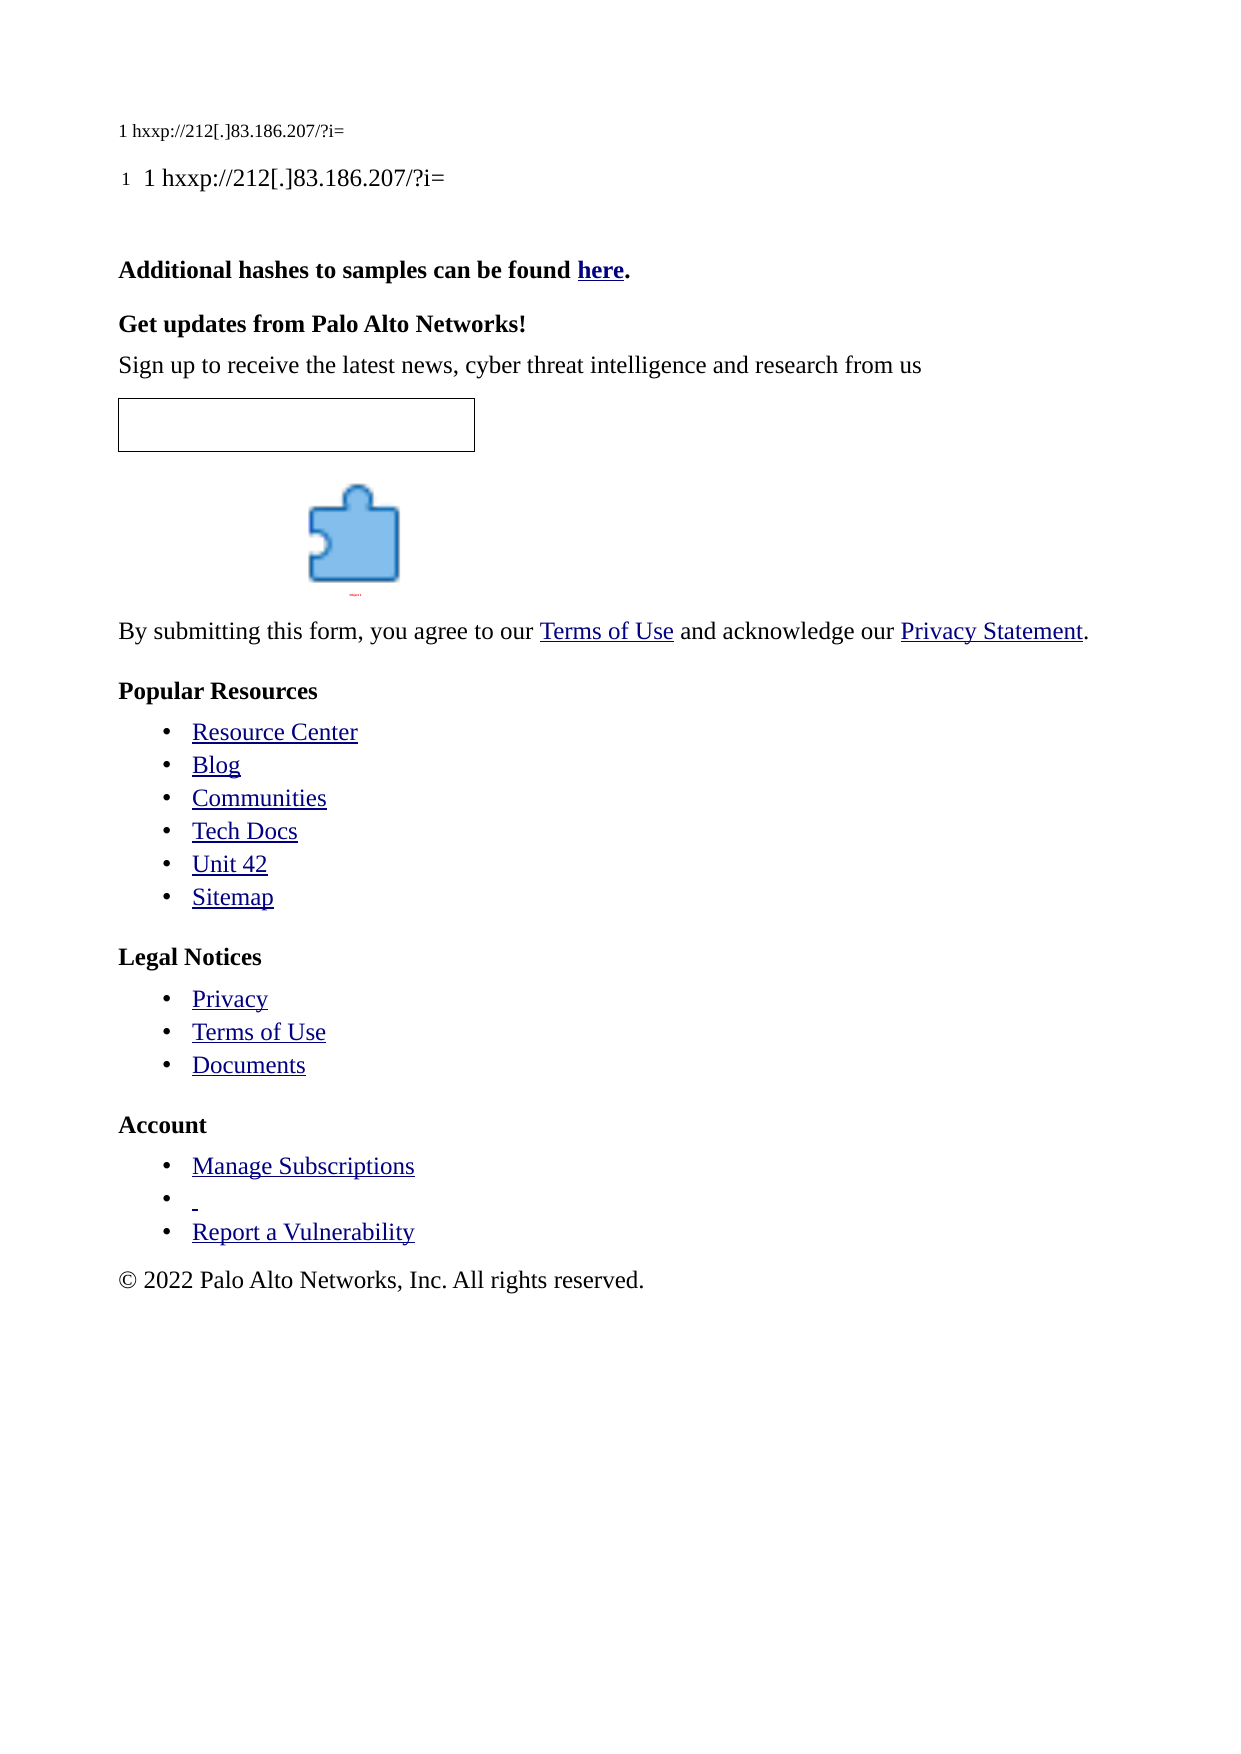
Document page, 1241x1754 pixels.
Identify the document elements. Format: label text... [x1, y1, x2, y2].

list Terms of Use [162, 1017, 1122, 1045]
list Documents [162, 1050, 1122, 1078]
list Tech Docs [162, 816, 1122, 845]
list Manage Subscriptions [162, 1151, 1122, 1180]
list Unit 42 [162, 849, 1122, 878]
table_header 1 [118, 160, 140, 195]
text © 2022 Palo Alto Networks, Inc. All rights reserved. [118, 1265, 1122, 1293]
subtitle Additional hashes to samples can be found here. [118, 255, 1122, 284]
list Blog [162, 750, 1122, 779]
subtitle Legal Notices [118, 942, 1122, 971]
list Privacy [162, 984, 1122, 1012]
list Resource Center [162, 717, 1122, 746]
list Communities [162, 783, 1122, 812]
subtitle Popular Resources [118, 676, 1122, 705]
subtitle Account [118, 1110, 1122, 1138]
text By submitting this form, you agree to our Terms of Use and acknowledge our Privacy Statement. [118, 616, 1122, 644]
text Sign up to receive the latest news, cyber threat intelligence and research from us [118, 350, 1122, 379]
text 1 hxxp://212[.]83.186.207/?i= [118, 118, 1122, 142]
subtitle Get updates from Palo Alto Networks! [118, 309, 1122, 337]
table_header 1 hxxp://212[.]83.186.207/?i= [140, 160, 454, 195]
list Report a Vulnerability [162, 1217, 1122, 1246]
list Sitemap [162, 882, 1122, 911]
